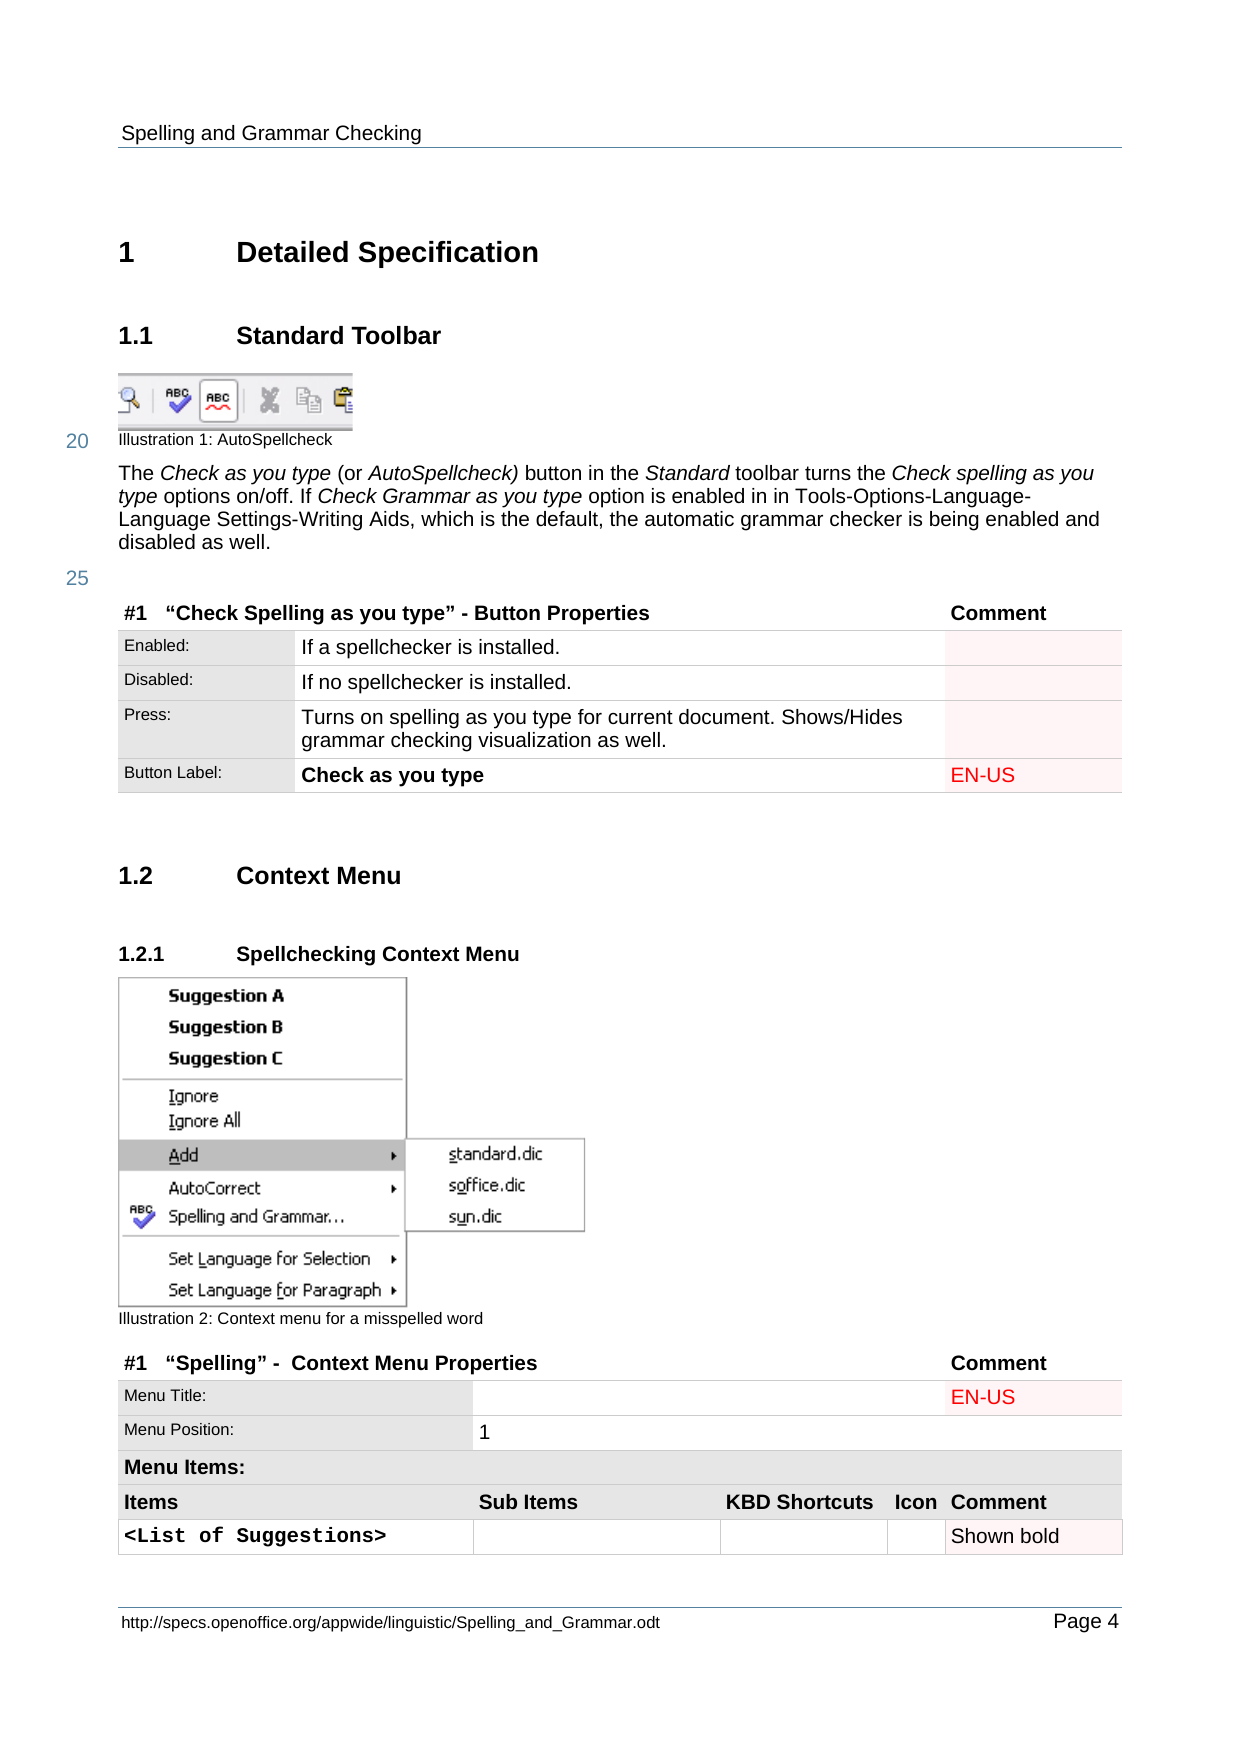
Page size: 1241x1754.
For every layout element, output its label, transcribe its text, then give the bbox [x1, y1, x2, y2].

table_cell Check as you type [295, 759, 945, 792]
table_cell Comment [945, 1485, 1122, 1519]
table_cell [888, 1520, 945, 1554]
table_cell Press: [118, 701, 295, 758]
table_cell [473, 1381, 945, 1415]
table_cell Disabled: [118, 666, 295, 700]
text Illustration 1: AutoSpellcheck [118, 431, 352, 449]
table_header “Spelling” - Context Menu Properties [118, 1345, 945, 1380]
picture [118, 977, 586, 1309]
table_cell Shown bold [946, 1520, 1122, 1554]
subtitle Detailed Specification [118, 236, 1122, 268]
picture [118, 373, 353, 431]
table_cell [945, 631, 1122, 665]
table_cell If no spellchecker is installed. [295, 666, 945, 700]
table_cell 1 [473, 1416, 1122, 1450]
table_cell [721, 1520, 887, 1554]
table_cell Enabled: [118, 631, 295, 665]
table_cell [945, 666, 1122, 700]
table_cell Sub Items [473, 1485, 720, 1519]
text Illustration 2: Context menu for a misspelled word [118, 1309, 585, 1328]
text The Check as you type (or AutoSpellcheck) button in the Standard toolbar turns the Check spelling as you type options on/off. If Check Grammar as you type option is enabled in in Tools-Options-Language-Language Settings-Writing Aids, which is the default, the automatic grammar checker is being enabled and disabled as well. [118, 461, 1122, 554]
table_cell If a spellchecker is installed. [295, 631, 945, 665]
subtitle Standard Toolbar [118, 322, 1122, 349]
table_cell Menu Position: [118, 1416, 473, 1450]
table_cell Button Label: [118, 759, 295, 792]
table_cell Turns on spelling as you type for current document. Shows/Hides grammar checking visualization as well. [295, 701, 945, 758]
table_header Comment [945, 595, 1122, 630]
table_cell Items [118, 1485, 473, 1519]
table_cell EN-US [945, 759, 1122, 792]
table_cell Menu Title: [118, 1381, 473, 1415]
subtitle Spellchecking Context Menu [118, 943, 1122, 966]
table_cell Menu Items: [118, 1451, 1122, 1484]
table_cell [945, 701, 1122, 758]
table_cell KBD Shortcuts [720, 1485, 887, 1519]
subtitle Context Menu [118, 862, 1122, 890]
table_header “Check Spelling as you type” - Button Properties [118, 595, 945, 630]
table_cell Icon [887, 1485, 945, 1519]
table_cell [474, 1520, 720, 1554]
table_cell <List of Suggestions> [119, 1520, 473, 1554]
table_header Comment [945, 1345, 1122, 1380]
table_cell EN-US [945, 1381, 1122, 1415]
